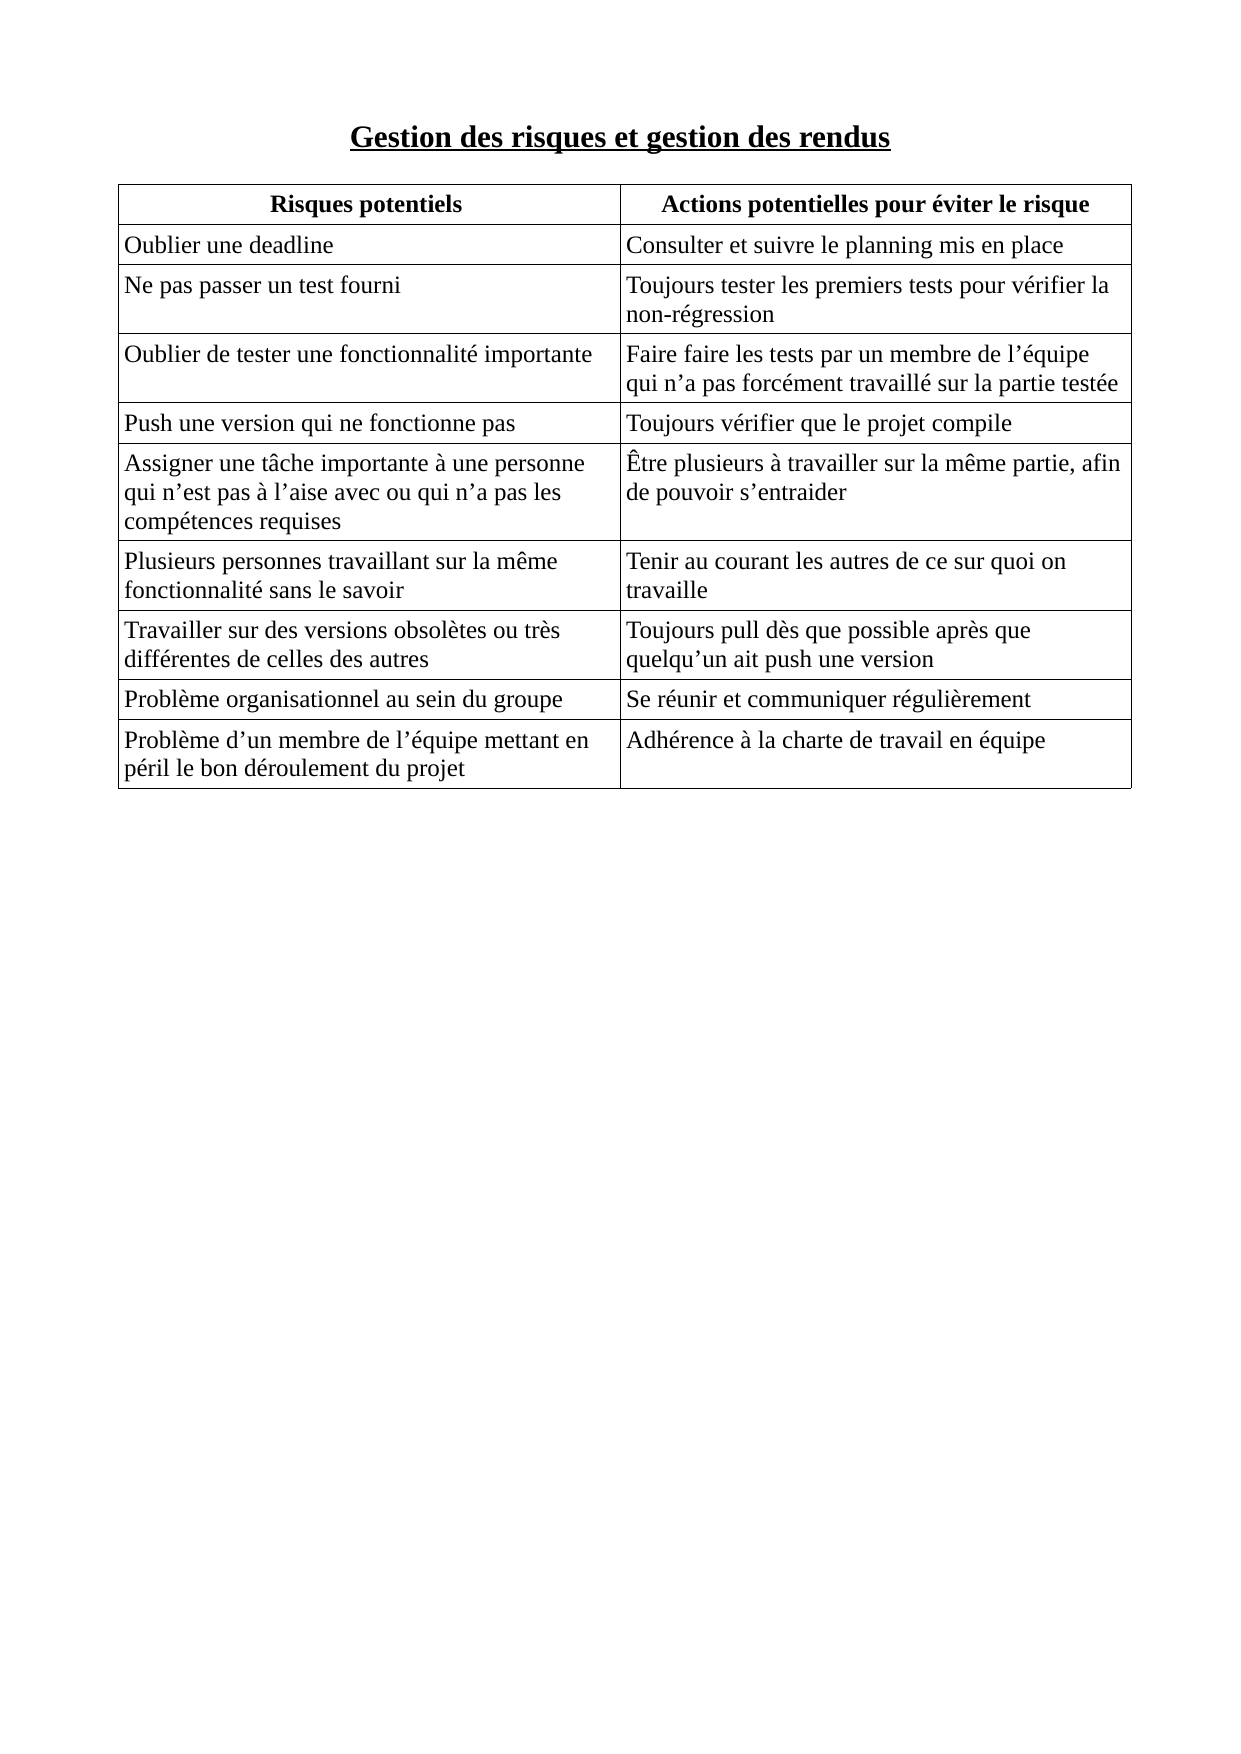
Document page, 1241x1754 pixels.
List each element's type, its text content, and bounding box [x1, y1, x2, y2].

table_header Actions potentielles pour éviter le risque [621, 185, 1131, 224]
table_header Problème organisationnel au sein du groupe [119, 680, 620, 719]
table_cell Toujours tester les premiers tests pour vérifier la non-régression [621, 265, 1131, 333]
table_cell Oublier une deadline [119, 225, 620, 264]
table_cell Adhérence à la charte de travail en équipe [621, 720, 1131, 788]
table_cell Consulter et suivre le planning mis en place [621, 225, 1131, 264]
table_cell Travailler sur des versions obsolètes ou très différentes de celles des autres [119, 611, 620, 678]
table_header Se réunir et communiquer régulièrement [621, 680, 1131, 719]
table_cell Problème d’un membre de l’équipe mettant en péril le bon déroulement du projet [119, 720, 620, 788]
table_cell Assigner une tâche importante à une personne qui n’est pas à l’aise avec ou qui n’a pas les compétences requises [119, 444, 620, 540]
table_cell Ne pas passer un test fourni [119, 265, 620, 333]
table_cell Tenir au courant les autres de ce sur quoi on travaille [621, 541, 1131, 609]
table_cell Push une version qui ne fonctionne pas [119, 403, 620, 443]
table_cell Toujours pull dès que possible après que quelqu’un ait push une version [621, 611, 1131, 678]
table_header Risques potentiels [119, 185, 620, 224]
table_cell Être plusieurs à travailler sur la même partie, afin de pouvoir s’entraider [621, 444, 1131, 540]
table_cell Toujours vérifier que le projet compile [621, 403, 1131, 443]
table_cell Oublier de tester une fonctionnalité importante [119, 334, 620, 402]
table_cell Plusieurs personnes travaillant sur la même fonctionnalité sans le savoir [119, 541, 620, 609]
table_cell Faire faire les tests par un membre de l’équipe qui n’a pas forcément travaillé sur la partie testée [621, 334, 1131, 402]
